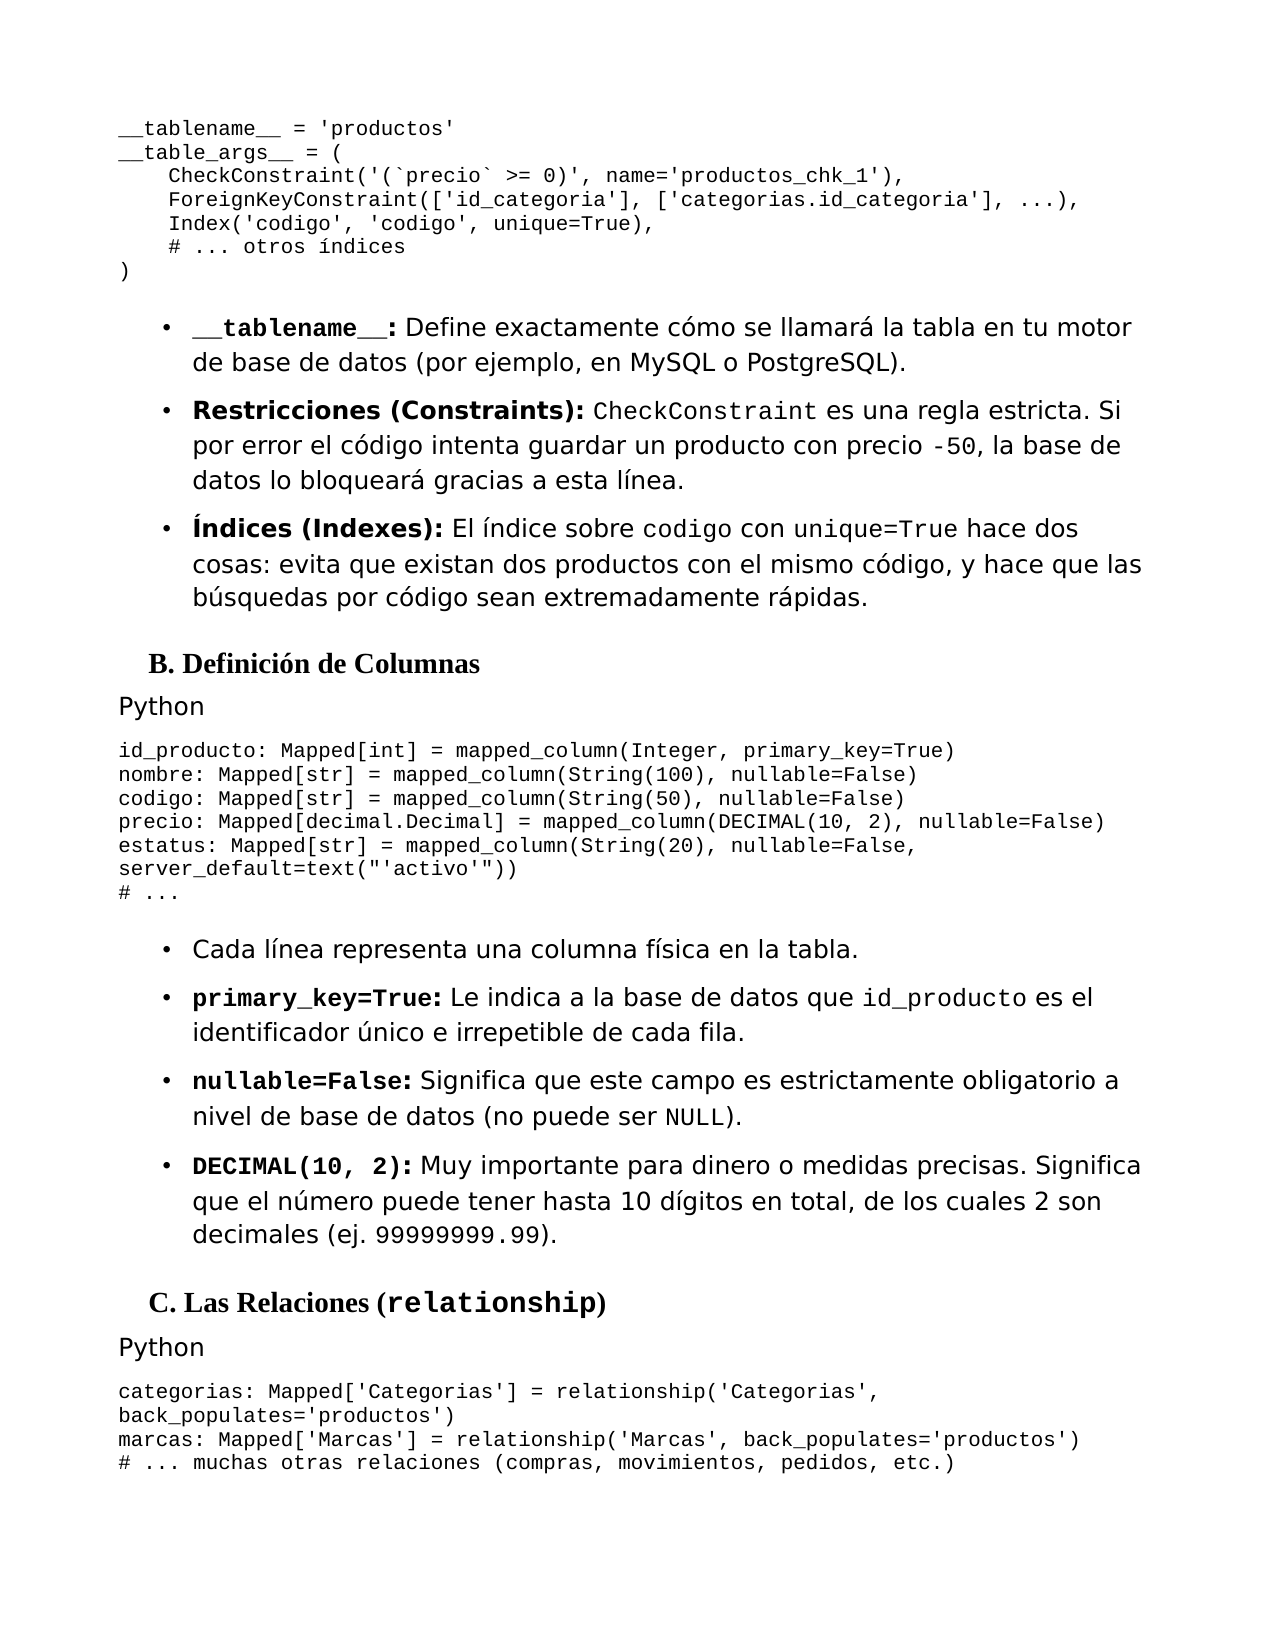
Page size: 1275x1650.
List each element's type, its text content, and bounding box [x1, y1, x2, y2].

text precio: Mapped[decimal.Decimal] = mapped_column(DECIMAL(10, 2), nullable=False) [118, 811, 1157, 835]
list Índices (Indexes): El índice sobre codigo con unique=True hace dos cosas: evita que existan dos productos con el mismo código, y hace que las búsquedas por código sean extremadamente rápidas. [162, 515, 1157, 612]
subtitle 🔗 C. Las Relaciones (relationship) [118, 1285, 1157, 1321]
list Restricciones (Constraints): CheckConstraint es una regla estricta. Si por error el código intenta guardar un producto con precio -50, la base de datos lo bloqueará gracias a esta línea. [162, 396, 1157, 496]
text # ... muchas otras relaciones (compras, movimientos, pedidos, etc.) [118, 1452, 1157, 1476]
text # ... otros índices [118, 236, 1157, 260]
text CheckConstraint('(`precio` >= 0)', name='productos_chk_1'), [118, 165, 1157, 189]
text estatus: Mapped[str] = mapped_column(String(20), nullable=False, server_default=text("'activo'")) [118, 835, 1157, 882]
list Cada línea representa una columna física en la tabla. [162, 935, 1157, 964]
list primary_key=True: Le indica a la base de datos que id_producto es el identificador único e irrepetible de cada fila. [162, 983, 1157, 1048]
text Python [118, 692, 1157, 721]
text __tablename__ = 'productos' [118, 118, 1157, 142]
text categorias: Mapped['Categorias'] = relationship('Categorias', back_populates='productos') [118, 1381, 1157, 1429]
list nullable=False: Significa que este campo es estrictamente obligatorio a nivel de base de datos (no puede ser NULL). [162, 1067, 1157, 1132]
subtitle 📝 B. Definición de Columnas [118, 646, 1157, 679]
text ForeignKeyConstraint(['id_categoria'], ['categorias.id_categoria'], ...), [118, 189, 1157, 213]
text marcas: Mapped['Marcas'] = relationship('Marcas', back_populates='productos') [118, 1429, 1157, 1452]
text codigo: Mapped[str] = mapped_column(String(50), nullable=False) [118, 787, 1157, 811]
text Python [118, 1333, 1157, 1362]
text ) [118, 260, 1157, 284]
text __table_args__ = ( [118, 142, 1157, 165]
list __tablename__: Define exactamente cómo se llamará la tabla en tu motor de base de datos (por ejemplo, en MySQL o PostgreSQL). [162, 313, 1157, 377]
text id_producto: Mapped[int] = mapped_column(Integer, primary_key=True) [118, 740, 1157, 764]
text Index('codigo', 'codigo', unique=True), [118, 213, 1157, 236]
text nombre: Mapped[str] = mapped_column(String(100), nullable=False) [118, 764, 1157, 787]
list DECIMAL(10, 2): Muy importante para dinero o medidas precisas. Significa que el número puede tener hasta 10 dígitos en total, de los cuales 2 son decimales (ej. 99999999.99). [162, 1152, 1157, 1251]
text # ... [118, 882, 1157, 906]
